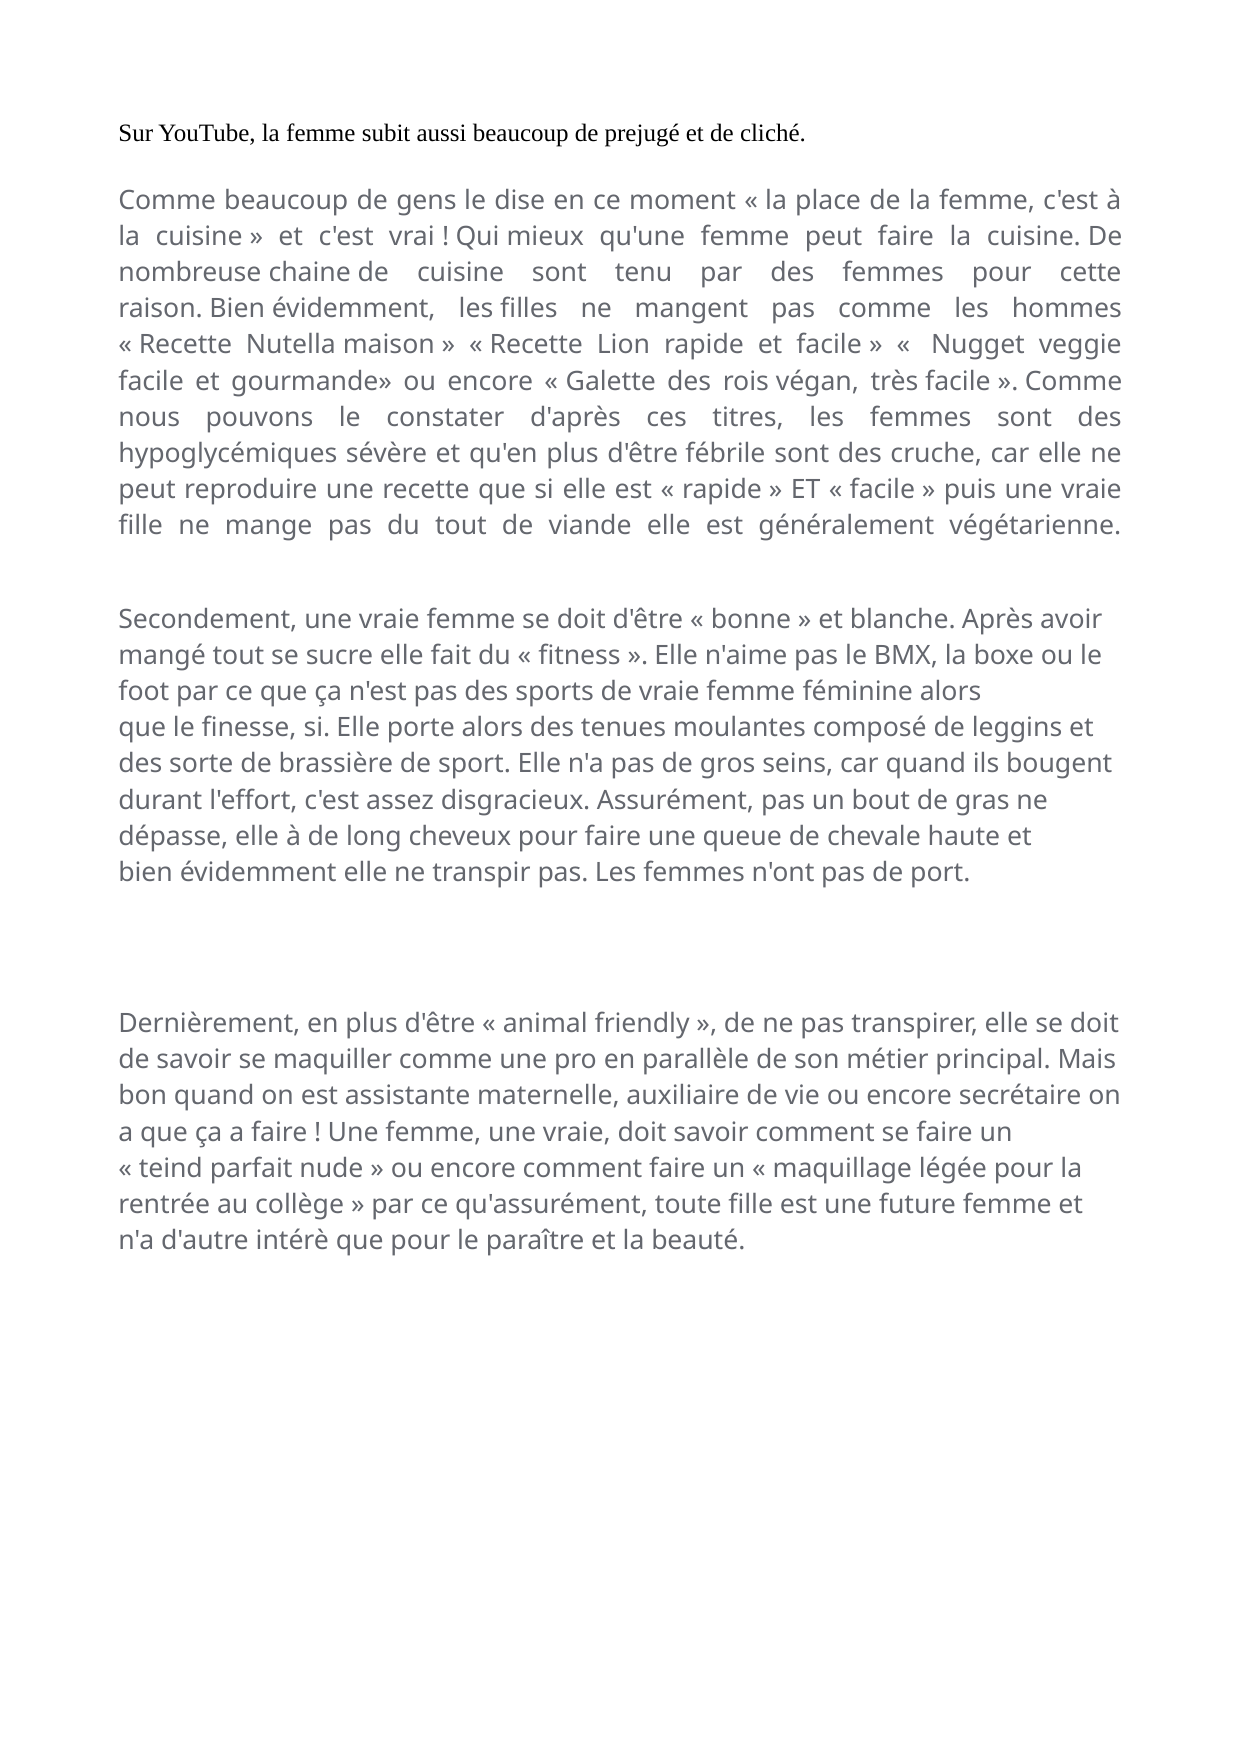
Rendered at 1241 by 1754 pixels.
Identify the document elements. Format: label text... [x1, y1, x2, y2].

text Secondement, une vraie femme se doit d'être « bonne » et blanche. Après avoir mangé tout se sucre elle fait du « fitness ». Elle n'aime pas le BMX, la boxe ou le foot par ce que ça n'est pas des sports de vraie femme féminine alors que le finesse, si. Elle porte alors des tenues moulantes composé de leggins et des sorte de brassière de sport. Elle n'a pas de gros seins, car quand ils bougent durant l'effort, c'est assez disgracieux. Assurément, pas un bout de gras ne dépasse, elle à de long cheveux pour faire une queue de chevale haute et bien évidemment elle ne transpir pas. Les femmes n'ont pas de port. [118, 600, 1122, 918]
text Dernièrement, en plus d'être « animal friendly », de ne pas transpirer, elle se doit de savoir se maquiller comme une pro en parallèle de son métier principal. Mais bon quand on est assistante maternelle, auxiliaire de vie ou encore secrétaire on a que ça a faire ! Une femme, une vraie, doit savoir comment se faire un « teind parfait nude » ou encore comment faire un « maquillage légée pour la rentrée au collège » par ce qu'assurément, toute fille est une future femme et n'a d'autre intérè que pour le paraître et la beauté. [118, 975, 1122, 1286]
text Sur YouTube, la femme subit aussi beaucoup de prejugé et de cliché. [118, 118, 1122, 147]
text Comme beaucoup de gens le dise en ce moment « la place de la femme, c'est à la cuisine » et c'est vrai ! Qui mieux qu'une femme peut faire la cuisine. De nombreuse chaine de cuisine sont tenu par des femmes pour cette raison. Bien évidemment, les filles ne mangent pas comme les hommes « Recette Nutella maison » « Recette Lion rapide et facile » « Nugget veggie facile et gourmande» ou encore « Galette des rois végan, très facile ». Comme nous pouvons le constater d'après ces titres, les femmes sont des hypoglycémiques sévère et qu'en plus d'être fébrile sont des cruche, car elle ne peut reproduire une recette que si elle est « rapide » ET « facile » puis une vraie fille ne mange pas du tout de viande elle est généralement végétarienne. [118, 181, 1122, 571]
